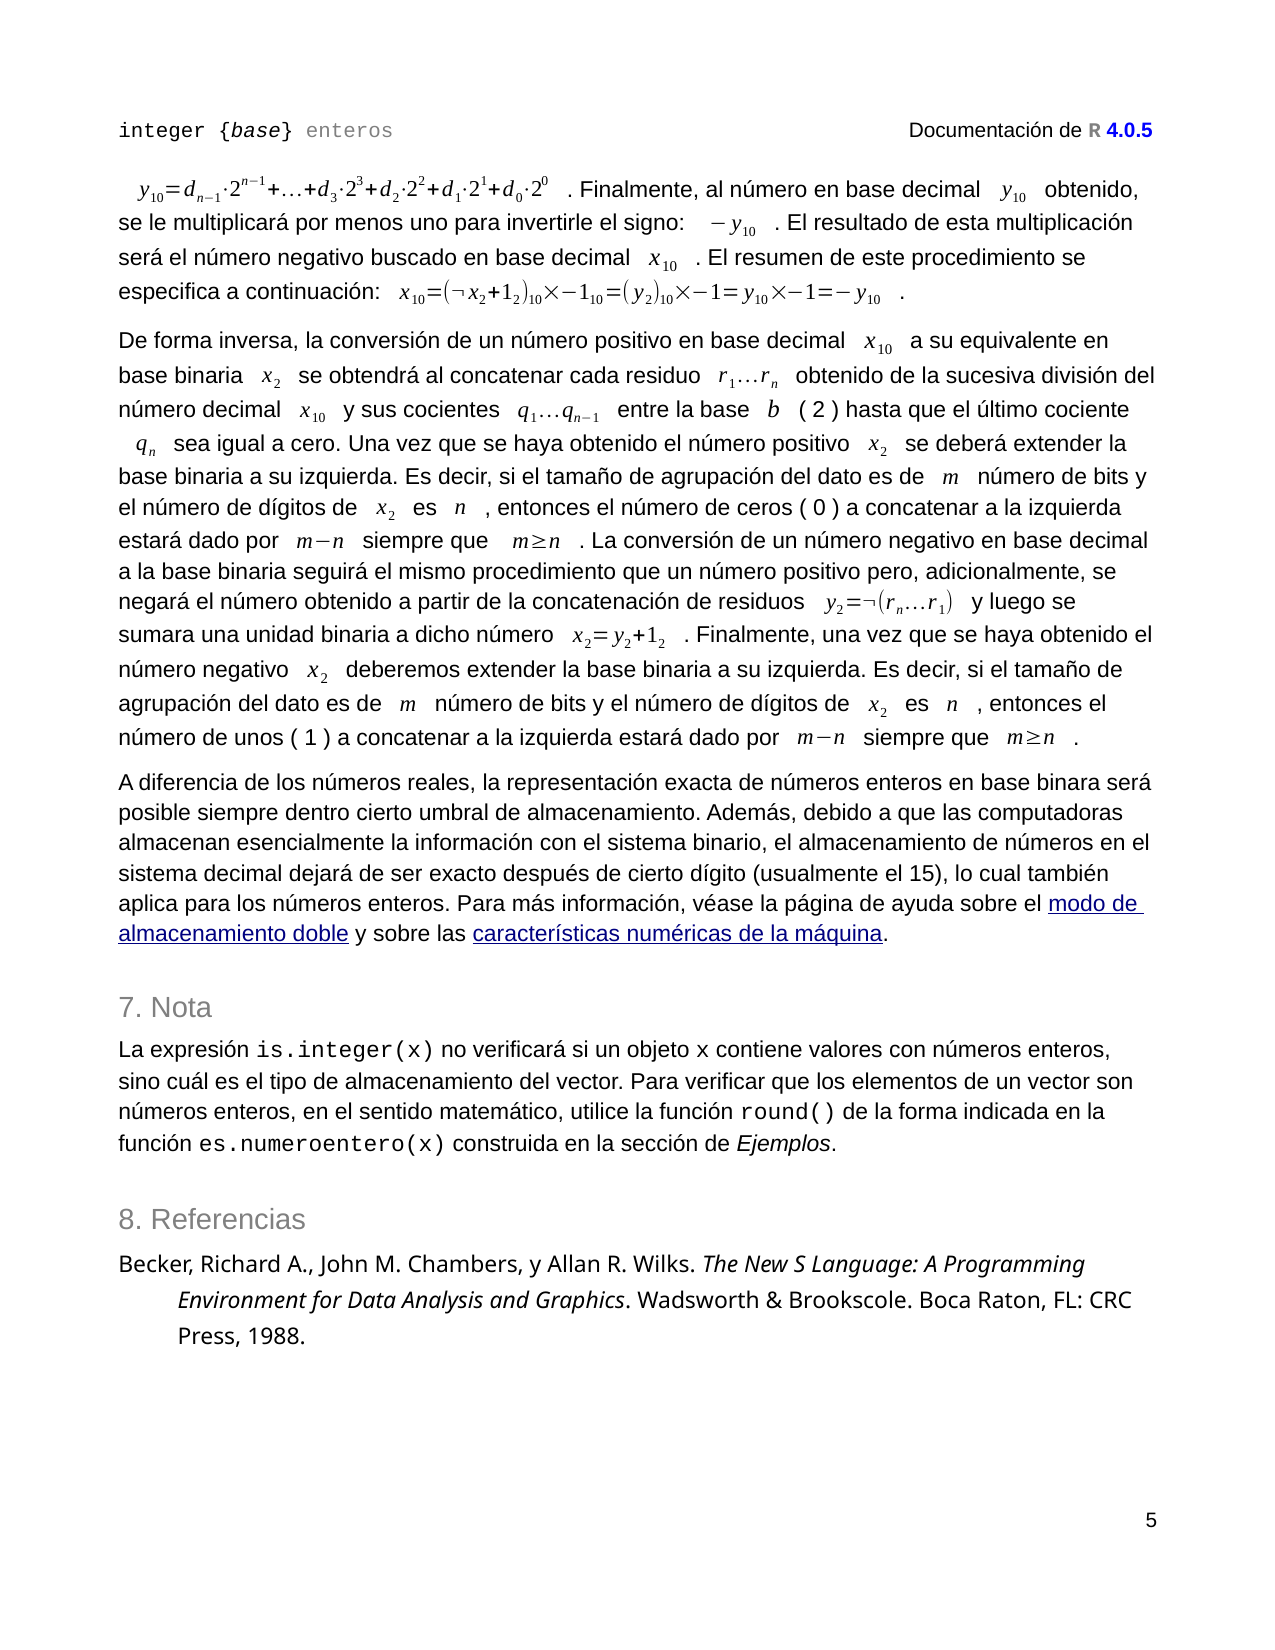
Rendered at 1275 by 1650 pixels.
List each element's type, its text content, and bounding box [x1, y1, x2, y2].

text La conversión aritmética de valores en base decimal a base binaria, y viceversa, seguirá un algoritmo estándar en el caso de los enteros positivos y uno especial, conocido en computación como el complemento a dos, en caso de los enteros negativos. La conversión de un número binariomayor o igual a cero a su equivalente en base decimalse obtendrá al sumar el valor de cada dígito multiplicado por la base binaria ( 2 ) elevada a la potencia correspondiente a la posición del digito, así:. La conversión de un número binariomenor a cero a su equivalente en base decimalse podrá realizar con los siguientes pasos. Primero, se deberá realizar la negación de los valores del número binario. Luego, a este número se le deberá sumar una unidad en base binaria: . Después de realizar la negación y adición de una unidad, al número binario resultantese le podrá convertir a la base decimal con el procedimiento indicado para la conversión de binarios mayores o iguales a cero: . Finalmente, al número en base decimalobtenido, se le multiplicará por menos uno para invertirle el signo: . El resultado de esta multiplicación será el número negativo buscado en base decimal. El resumen de este procedimiento se especifica a continuación:. [118, 173, 1157, 308]
text A diferencia de los números reales, la representación exacta de números enteros en base binara será posible siempre dentro cierto umbral de almacenamiento. Además, debido a que las computadoras almacenan esencialmente la información con el sistema binario, el almacenamiento de números en el sistema decimal dejará de ser exacto después de cierto dígito (usualmente el 15), lo cual también aplica para los números enteros. Para más información, véase la página de ayuda sobre el modo de almacenamiento doble y sobre las características numéricas de la máquina. [118, 769, 1157, 946]
text De forma inversa, la conversión de un número positivo en base decimala su equivalente en base binariase obtendrá al concatenar cada residuoobtenido de la sucesiva división del número decimaly sus cocientesentre la base( 2 ) hasta que el último cocientesea igual a cero. Una vez que se haya obtenido el número positivose deberá extender la base binaria a su izquierda. Es decir, si el tamaño de agrupación del dato es denúmero de bits y el número de dígitos dees, entonces el número de ceros ( 0 ) a concatenar a la izquierda estará dado porsiempre que . La conversión de un número negativo en base decimal a la base binaria seguirá el mismo procedimiento que un número positivo pero, adicionalmente, se negará el número obtenido a partir de la concatenación de residuosy luego se sumara una unidad binaria a dicho número. Finalmente, una vez que se haya obtenido el número negativodeberemos extender la base binaria a su izquierda. Es decir, si el tamaño de agrupación del dato es denúmero de bits y el número de dígitos dees, entonces el número de unos ( 1 ) a concatenar a la izquierda estará dado porsiempre que. [118, 326, 1157, 750]
text Becker, Richard A., John M. Chambers, y Allan R. Wilks. The New S Language: A Programming Environment for Data Analysis and Graphics. Wadsworth & Brookscole. Boca Raton, FL: CRC Press, 1988. [118, 1248, 1157, 1352]
subtitle 7. Nota [118, 990, 1157, 1023]
text La expresión is.integer(x) no verificará si un objeto x contiene valores con números enteros, sino cuál es el tipo de almacenamiento del vector. Para verificar que los elementos de un vector son números enteros, en el sentido matemático, utilice la función round() de la forma indicada en la función es.numeroentero(x) construida en la sección de Ejemplos. [118, 1036, 1157, 1159]
subtitle 8. Referencias [118, 1202, 1157, 1236]
